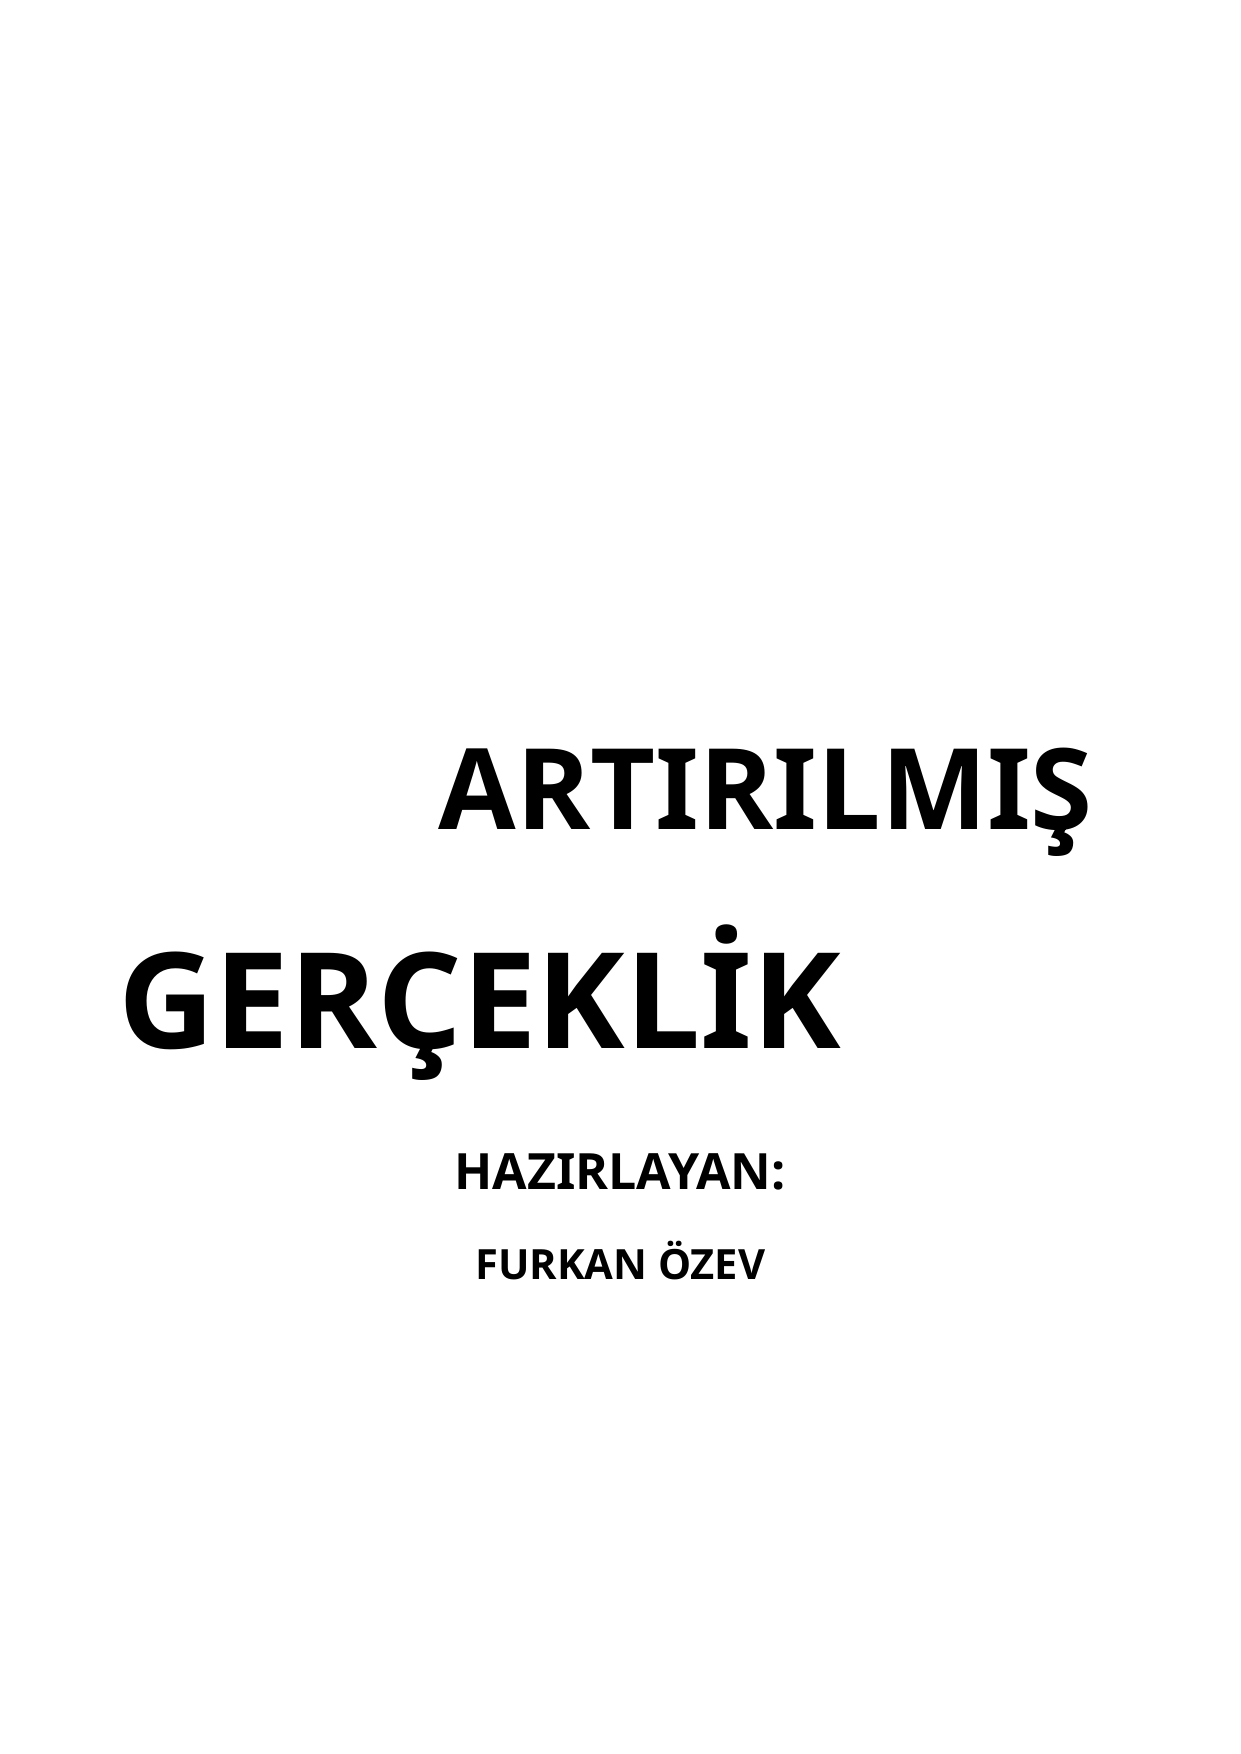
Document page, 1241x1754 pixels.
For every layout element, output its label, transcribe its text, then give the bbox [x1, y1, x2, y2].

text ARTIRILMIŞ [118, 709, 1122, 862]
text GERÇEKLİK [118, 906, 1122, 1088]
text FURKAN ÖZEV [118, 1235, 1122, 1292]
text HAZIRLAYAN: [118, 1136, 1122, 1204]
